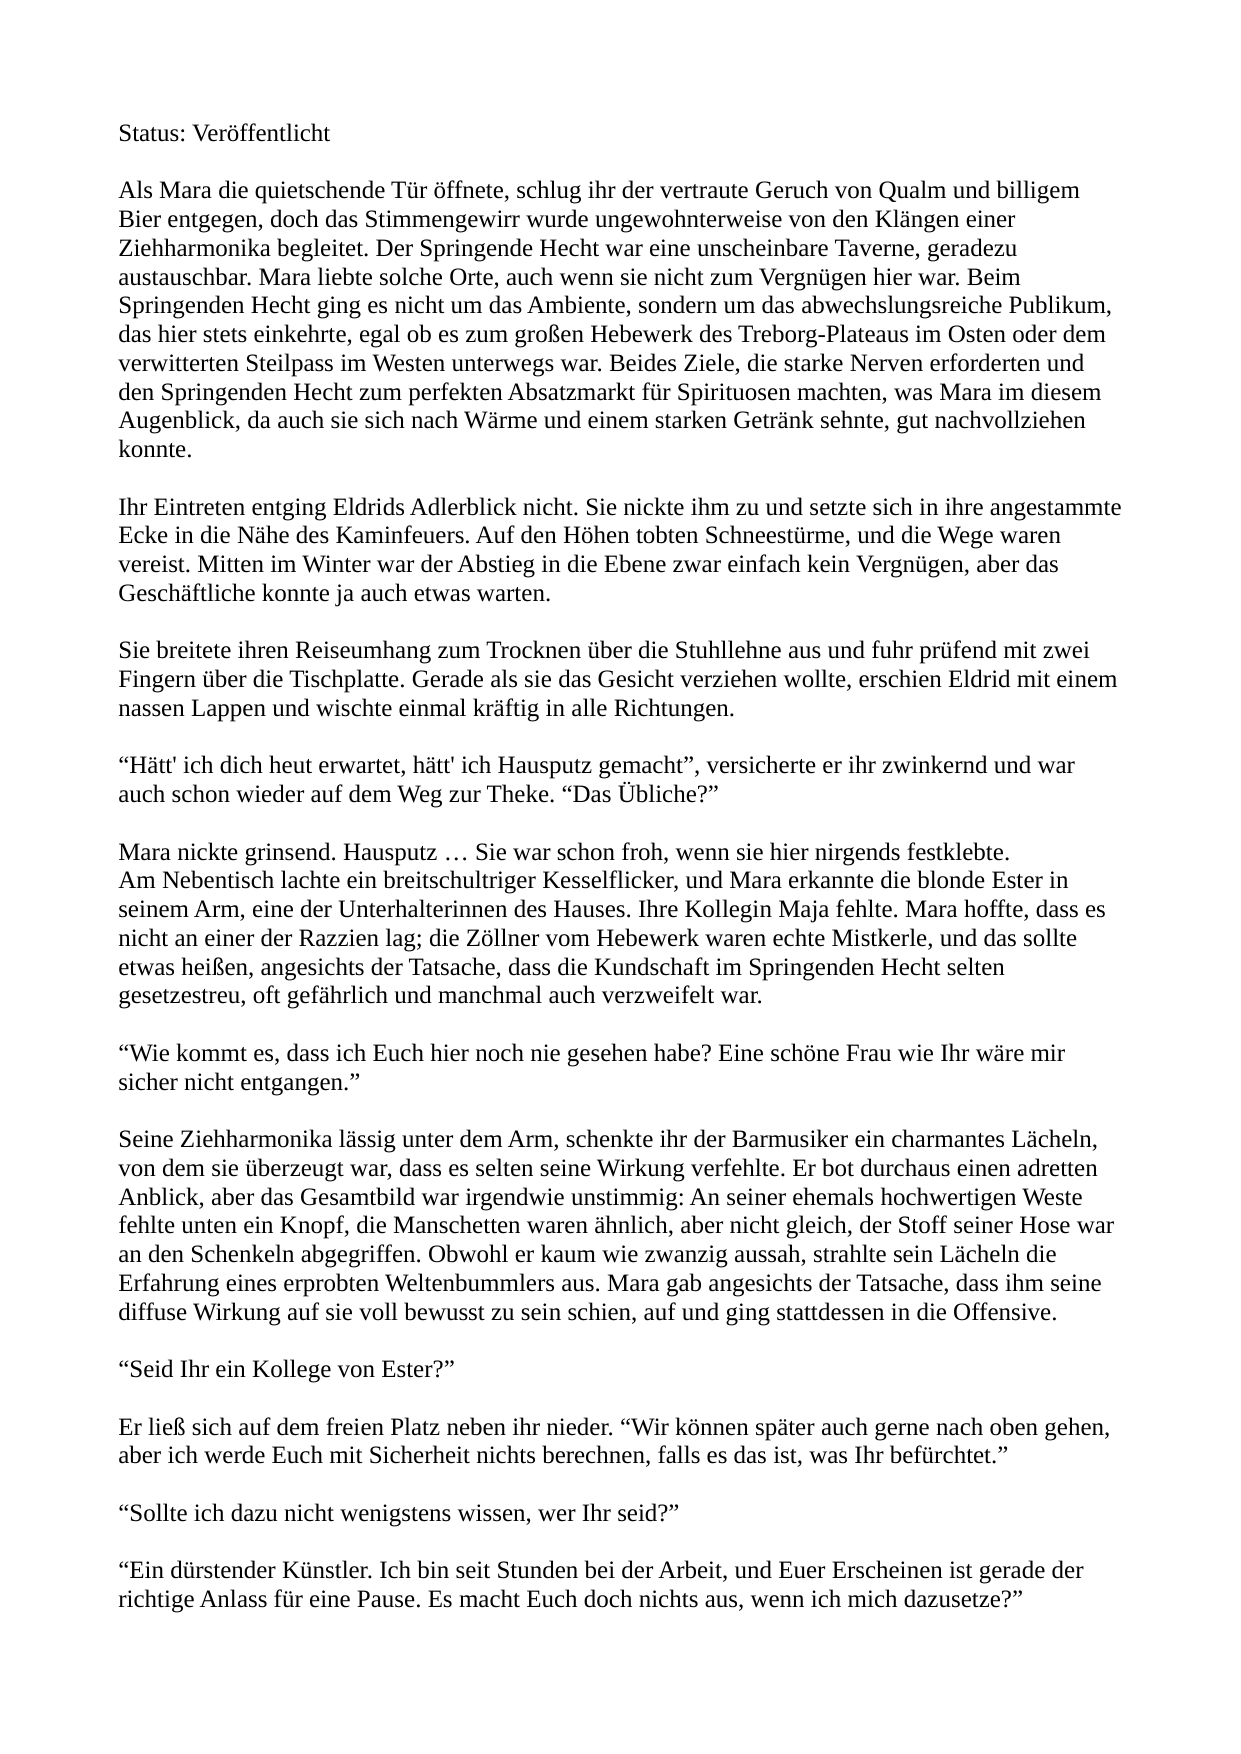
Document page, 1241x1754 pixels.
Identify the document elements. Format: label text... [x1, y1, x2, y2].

text Als Mara die quietschende Tür öffnete, schlug ihr der vertraute Geruch von Qualm und billigem Bier entgegen, doch das Stimmengewirr wurde ungewohnterweise von den Klängen einer Ziehharmonika begleitet. Der Springende Hecht war eine unscheinbare Taverne, geradezu austauschbar. Mara liebte solche Orte, auch wenn sie nicht zum Vergnügen hier war. Beim Springenden Hecht ging es nicht um das Ambiente, sondern um das abwechslungsreiche Publikum, das hier stets einkehrte, egal ob es zum großen Hebewerk des Treborg-Plateaus im Osten oder dem verwitterten Steilpass im Westen unterwegs war. Beides Ziele, die starke Nerven erforderten und den Springenden Hecht zum perfekten Absatzmarkt für Spirituosen machten, was Mara im diesem Augenblick, da auch sie sich nach Wärme und einem starken Getränk sehnte, gut nachvollziehen konnte. Ihr Eintreten entging Eldrids Adlerblick nicht. Sie nickte ihm zu und setzte sich in ihre angestammte Ecke in die Nähe des Kaminfeuers. Auf den Höhen tobten Schneestürme, und die Wege waren vereist. Mitten im Winter war der Abstieg in die Ebene zwar einfach kein Vergnügen, aber das Geschäftliche konnte ja auch etwas warten. Sie breitete ihren Reiseumhang zum Trocknen über die Stuhllehne aus und fuhr prüfend mit zwei Fingern über die Tischplatte. Gerade als sie das Gesicht verziehen wollte, erschien Eldrid mit einem nassen Lappen und wischte einmal kräftig in alle Richtungen. “Hätt' ich dich heut erwartet, hätt' ich Hausputz gemacht”, versicherte er ihr zwinkernd und war auch schon wieder auf dem Weg zur Theke. “Das Übliche?” Mara nickte grinsend. Hausputz … Sie war schon froh, wenn sie hier nirgends festklebte. Am Nebentisch lachte ein breitschultriger Kesselflicker, und Mara erkannte die blonde Ester in seinem Arm, eine der Unterhalterinnen des Hauses. Ihre Kollegin Maja fehlte. Mara hoffte, dass es nicht an einer der Razzien lag; die Zöllner vom Hebewerk waren echte Mistkerle, und das sollte etwas heißen, angesichts der Tatsache, dass die Kundschaft im Springenden Hecht selten gesetzestreu, oft gefährlich und manchmal auch verzweifelt war. “Wie kommt es, dass ich Euch hier noch nie gesehen habe? Eine schöne Frau wie Ihr wäre mir sicher nicht entgangen.” Seine Ziehharmonika lässig unter dem Arm, schenkte ihr der Barmusiker ein charmantes Lächeln, von dem sie überzeugt war, dass es selten seine Wirkung verfehlte. Er bot durchaus einen adretten Anblick, aber das Gesamtbild war irgendwie unstimmig: An seiner ehemals hochwertigen Weste fehlte unten ein Knopf, die Manschetten waren ähnlich, aber nicht gleich, der Stoff seiner Hose war an den Schenkeln abgegriffen. Obwohl er kaum wie zwanzig aussah, strahlte sein Lächeln die Erfahrung eines erprobten Weltenbummlers aus. Mara gab angesichts der Tatsache, dass ihm seine diffuse Wirkung auf sie voll bewusst zu sein schien, auf und ging stattdessen in die Offensive. “Seid Ihr ein Kollege von Ester?” Er ließ sich auf dem freien Platz neben ihr nieder. “Wir können später auch gerne nach oben gehen, aber ich werde Euch mit Sicherheit nichts berechnen, falls es das ist, was Ihr befürchtet.” “Sollte ich dazu nicht wenigstens wissen, wer Ihr seid?” “Ein dürstender Künstler. Ich bin seit Stunden bei der Arbeit, und Euer Erscheinen ist gerade der richtige Anlass für eine Pause. Es macht Euch doch nichts aus, wenn ich mich dazusetze?” [118, 176, 1122, 1613]
text Status: Veröffentlicht [118, 118, 1122, 147]
